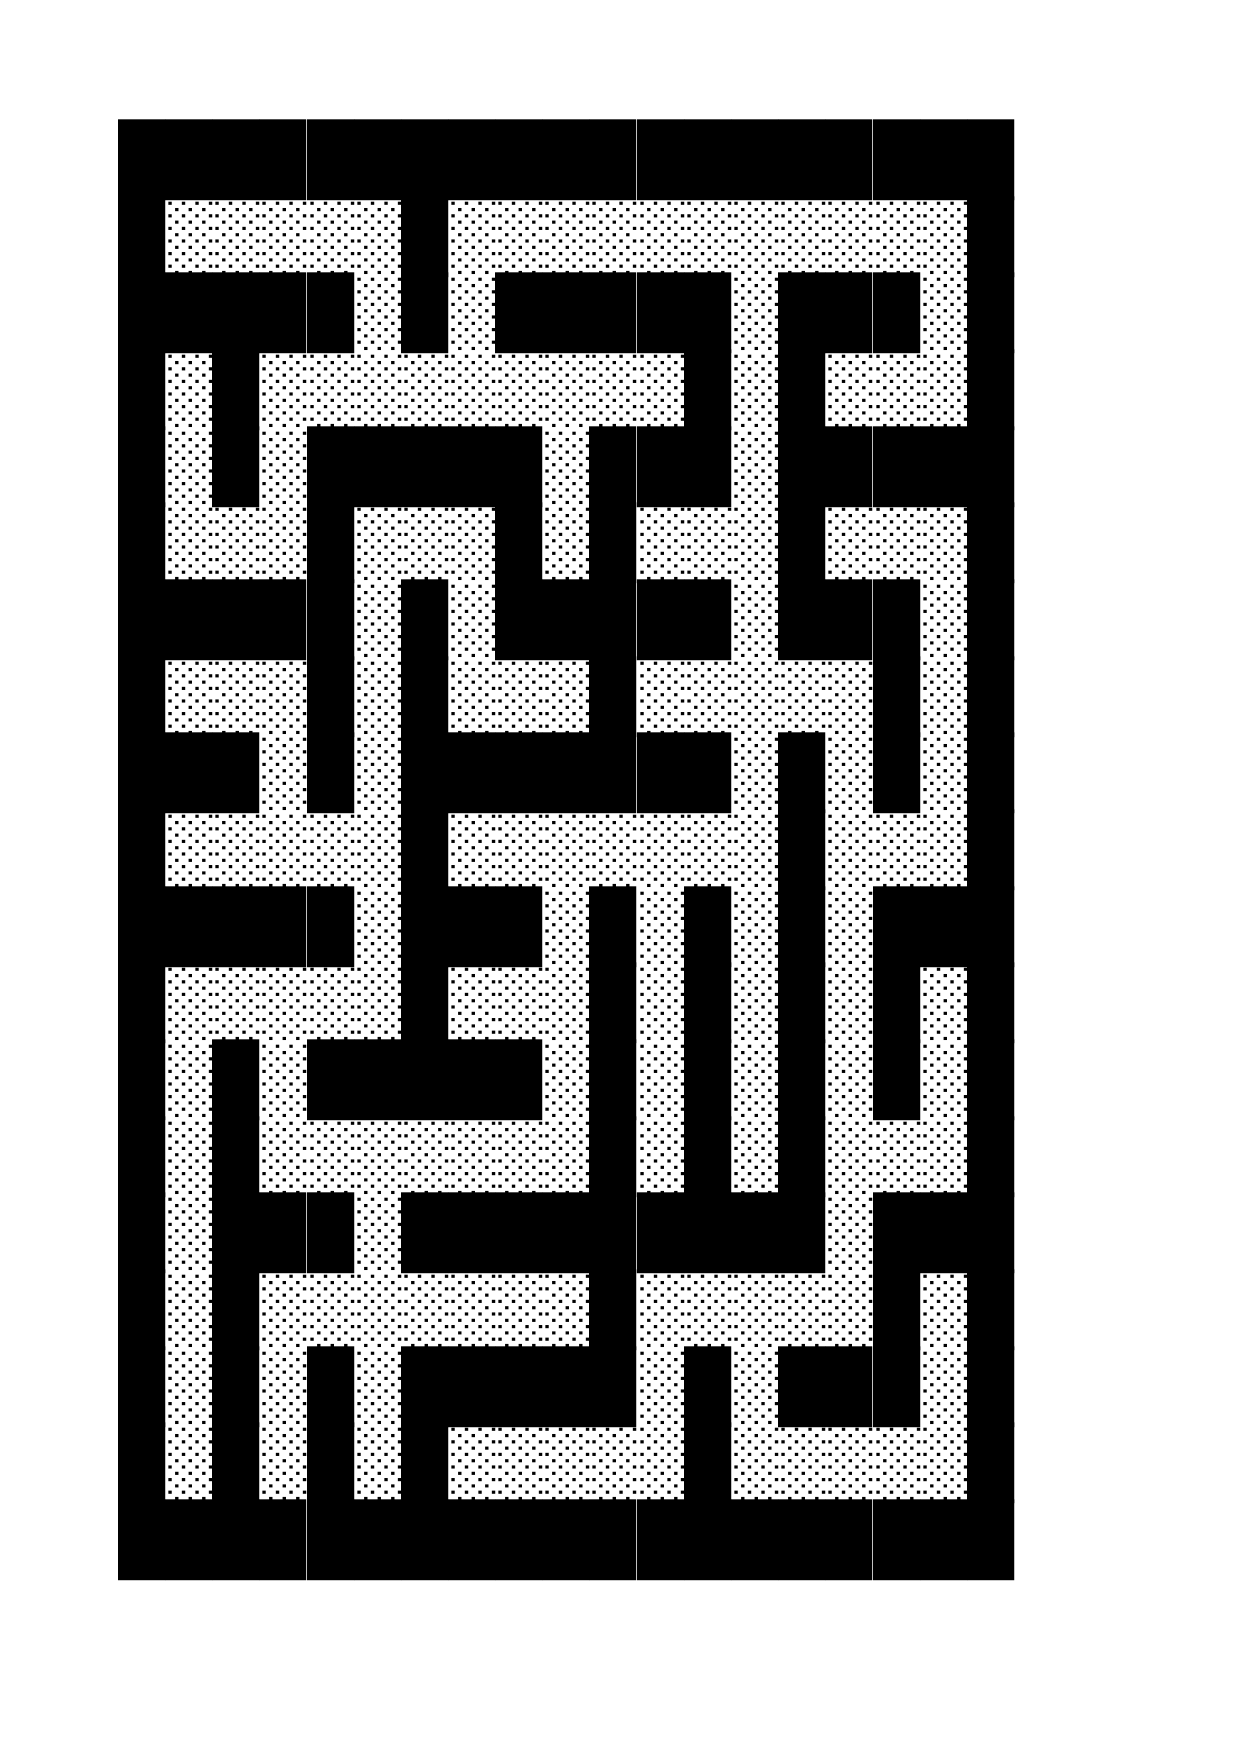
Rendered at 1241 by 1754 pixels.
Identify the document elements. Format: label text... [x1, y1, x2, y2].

text █░░░█░█░░░█░░░░░█░█ [920, 655, 967, 731]
text █░░░█░░░█░█░░░█░░░█ [825, 501, 967, 578]
text █░█░█████░█░█░█░█░█ [731, 1038, 778, 1115]
text █░█░░░░░░░█░█░█░░░█ [825, 1115, 967, 1191]
text █░█░░░░░░░░░█░█░░░█ [259, 348, 684, 425]
text █████░█░█████░███░█ [1014, 271, 1122, 348]
text █░█░█████░█░█░█░█░█ [253, 1038, 317, 1115]
text █░░░░░█░░░█░█░█░█░█ [731, 961, 778, 1038]
text █░█░░░░░░░█░█░█░░░█ [1014, 1115, 1122, 1191]
text █░█░░░░░░░░░█░█░░░█ [731, 348, 778, 425]
text █░█░█████░█░█░█░█░█ [825, 1038, 873, 1115]
text █░░░░░█░░░░░░░█░░░█ [1014, 808, 1122, 885]
text █░█░█░█░░░░░█░░░░░█ [165, 1421, 212, 1498]
text █████░█░█████░███░█ [448, 271, 505, 348]
text █░█░░░░░░░█░░░░░█░█ [1014, 1268, 1122, 1345]
text █░░░█░█░░░█░░░░░█░█ [448, 655, 589, 731]
text █░█░█████░███░█████ [1014, 425, 1122, 501]
text █░█░░░░░░░█░█░█░░░█ [259, 1115, 589, 1191]
text █░█░░░░░░░█░█░█░░░█ [165, 1115, 212, 1191]
text █░█░░░░░░░█░█░█░░░█ [731, 1115, 778, 1191]
text █░█░█░█░░░░░█░░░░░█ [354, 1421, 401, 1498]
text █████░███░█░█░█░███ [825, 885, 883, 961]
text █░█░█░█░░░░░█░░░░░█ [731, 1421, 967, 1498]
text █████░█░█████░███░█ [348, 271, 401, 348]
text █░█░█░█████░█░███░█ [1014, 1345, 1122, 1421]
text █░░░█░░░█░█░░░█░░░█ [165, 501, 307, 578]
text █████░█░█████░███░█ [354, 578, 411, 655]
text ███░█░███████░█░█░█ [920, 731, 967, 808]
text █░█░█░█████░█░███░█ [725, 1345, 788, 1421]
text █░█░█████░█░█░█░█░█ [165, 1038, 222, 1115]
text █░█░█████░█░█░█░█░█ [536, 1038, 589, 1115]
text ███░█░███████░█░█░█ [1014, 731, 1122, 808]
text █░█░█░█████░█░███░█ [920, 1345, 967, 1421]
text █░░░░░█░░░█░█░█░█░█ [825, 961, 873, 1038]
text █░░░░░█░░░█░█░█░█░█ [165, 961, 401, 1038]
text █░█░█░█████░█░███░█ [259, 1345, 317, 1421]
text █░█░░░░░░░░░█░█░░░█ [165, 353, 212, 425]
text █░░░░░█░░░░░░░█░░░█ [165, 808, 401, 885]
text █░░░░░█░░░█░█░█░█░█ [920, 967, 967, 1038]
text █░░░░░█░░░█░█░█░█░█ [448, 961, 589, 1038]
text █░█░█░█████░█░███░█ [348, 1345, 411, 1421]
text █░█░█████░█░█░█░█░█ [1014, 1038, 1122, 1115]
text █████░███░█░█░█░███ [348, 885, 401, 961]
text █░░░░░█░░░░░░░░░░░█ [165, 195, 401, 271]
text ███████████████████ [1014, 1498, 1122, 1575]
text █░░░░░█░░░░░░░░░░░█ [448, 195, 967, 271]
text █░░░█░█░░░█░░░░░█░█ [165, 655, 307, 731]
text █████░█░█████░███░█ [1014, 578, 1122, 655]
text █░█░█████░█░█░█░█░█ [636, 1038, 684, 1115]
text █░█░█░█████░█░███░█ [636, 1345, 694, 1421]
text █░█░█████░███░█████ [731, 425, 778, 501]
text █░░░█░█░░░█░░░░░█░█ [1014, 655, 1122, 731]
text █░█░░░░░░░░░█░█░░░█ [1014, 348, 1122, 425]
text █░░░█░░░█░█░░░█░░░█ [542, 501, 589, 578]
text █░░░█░█░░░█░░░░░█░█ [354, 655, 401, 731]
text █░░░█░░░█░█░░░█░░░█ [354, 507, 495, 578]
text █░░░█░░░█░█░░░█░░░█ [636, 501, 778, 578]
text █████░█░█████░███░█ [725, 271, 788, 348]
text █░░░░░█░░░█░█░█░█░█ [636, 961, 684, 1038]
text █░█░█████░███░█████ [165, 425, 212, 501]
text █░█░░░░░░░█░░░░░█░█ [920, 1273, 967, 1345]
text █████░█░█████░███░█ [725, 578, 778, 655]
text █░███░█████████░███ [165, 1191, 212, 1268]
text ███████████████████ [118, 118, 1122, 195]
text █░█░░░░░░░░░█░█░░░█ [825, 348, 967, 425]
text █░░░░░█░░░░░░░█░░░█ [448, 808, 778, 885]
text █░███░█████████░███ [1014, 1191, 1122, 1268]
text █░█░█░█░░░░░█░░░░░█ [1014, 1421, 1122, 1498]
text █░███░█████████░███ [825, 1191, 883, 1268]
text █████░█░█████░███░█ [914, 578, 967, 655]
text █░░░█░█░░░█░░░░░█░█ [636, 655, 873, 731]
text █████░█░█████░███░█ [914, 271, 967, 348]
text █░░░░░█░░░░░░░░░░░█ [1014, 195, 1122, 271]
text ███░█░███████░█░█░█ [253, 731, 307, 808]
text █░█░█░█░░░░░█░░░░░█ [448, 1421, 684, 1498]
text ███░█░███████░█░█░█ [725, 731, 788, 808]
text █░███░█████████░███ [348, 1191, 411, 1268]
text █████░███░█░█░█░███ [536, 885, 599, 961]
text █████░███░█░█░█░███ [630, 885, 694, 961]
text █░█░█░█████░█░███░█ [165, 1345, 212, 1421]
text █░█░░░░░░░█░░░░░█░█ [636, 1268, 873, 1345]
text █░█░█████░███░█████ [259, 425, 317, 501]
text █░░░░░█░░░░░░░█░░░█ [825, 808, 967, 885]
text █░█░░░░░░░█░░░░░█░█ [259, 1268, 589, 1345]
text █░█░█████░█░█░█░█░█ [920, 1038, 967, 1115]
text █████░███░█░█░█░███ [1014, 885, 1122, 961]
text █████░█░█████░███░█ [442, 578, 495, 655]
text █░░░█░░░█░█░░░█░░░█ [1014, 501, 1122, 578]
text █░█░░░░░░░█░█░█░░░█ [636, 1115, 684, 1191]
text ███░█░███████░█░█░█ [819, 731, 873, 808]
text █░█░█░█░░░░░█░░░░░█ [259, 1421, 307, 1498]
text █░█░░░░░░░█░░░░░█░█ [165, 1268, 212, 1345]
text █░█░█████░███░█████ [536, 425, 599, 501]
text █░░░░░█░░░█░█░█░█░█ [1014, 961, 1122, 1038]
text ███░█░███████░█░█░█ [354, 731, 401, 808]
text █████░███░█░█░█░███ [725, 885, 778, 961]
